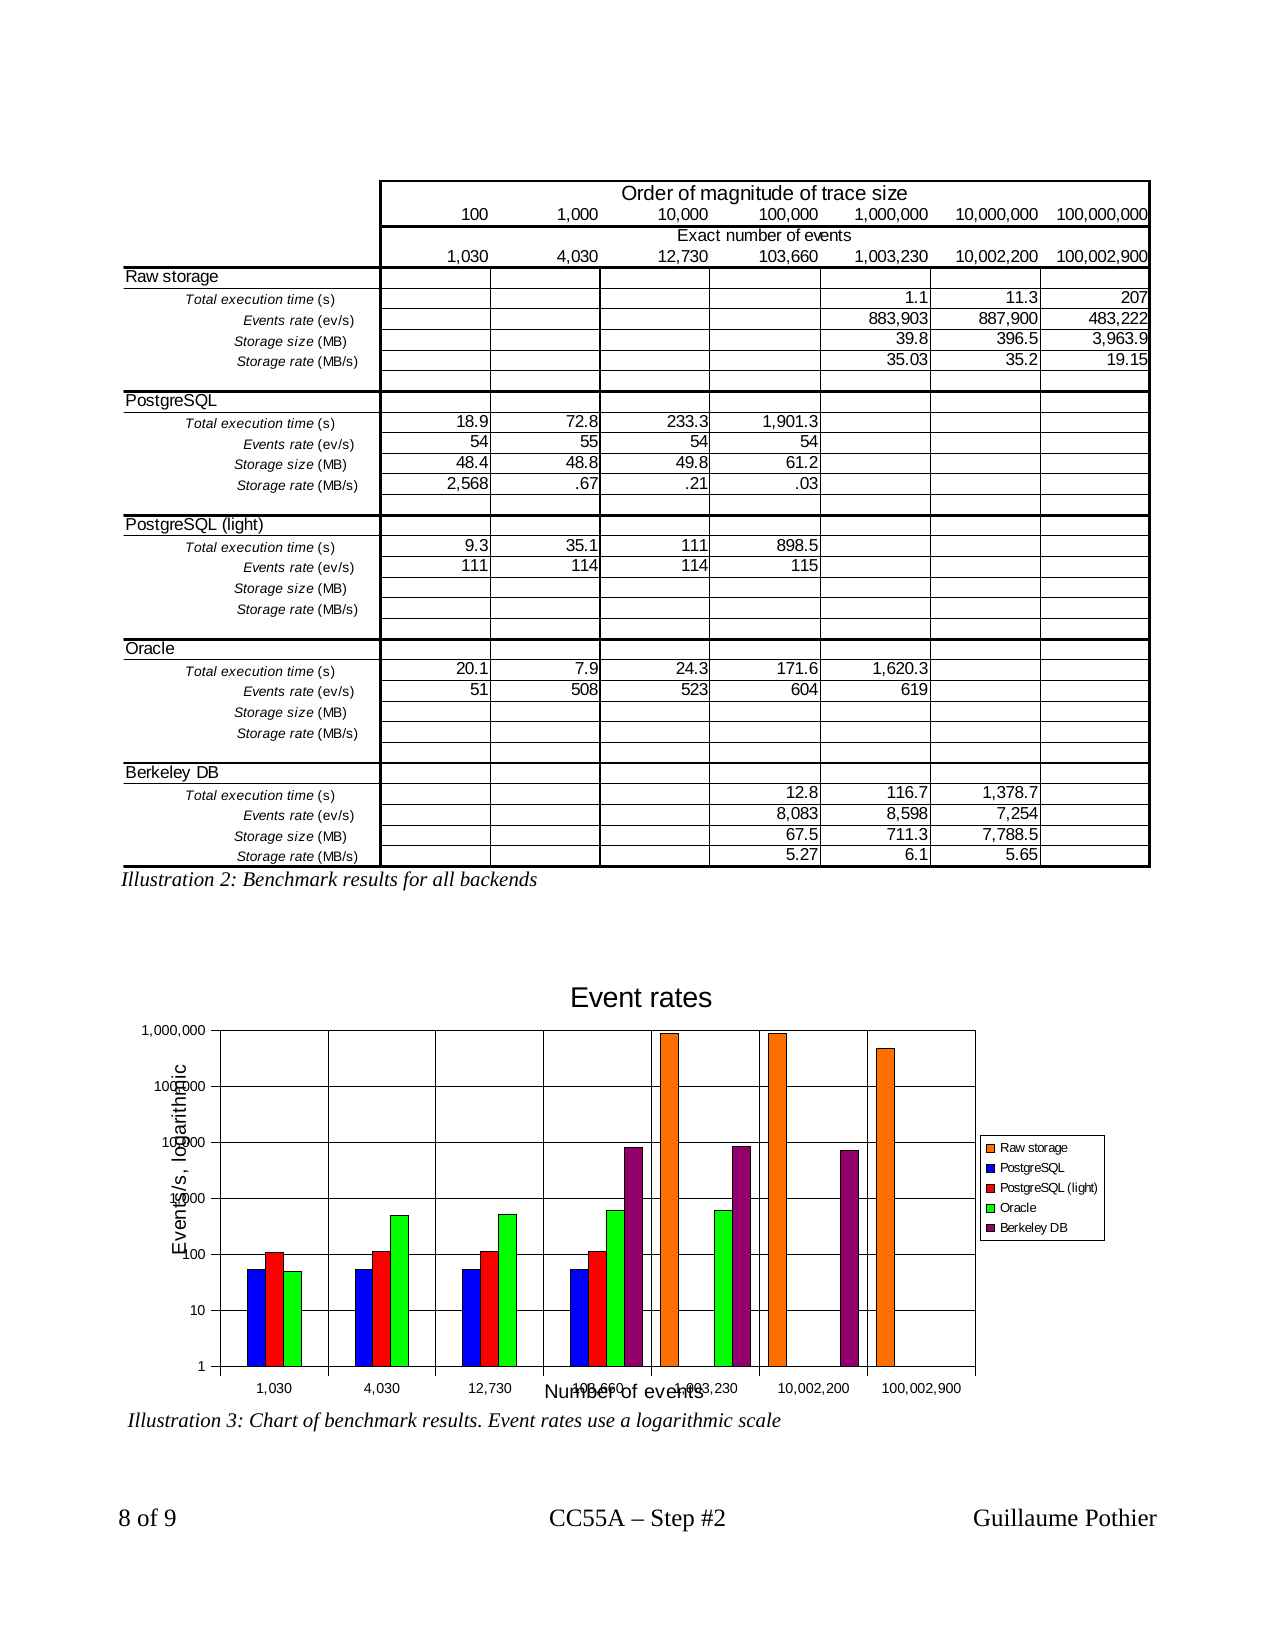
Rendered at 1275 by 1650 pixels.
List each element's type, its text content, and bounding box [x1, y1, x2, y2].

text Illustration 3: Chart of benchmark results. Event rates use a logarithmic scale [127, 978, 1148, 1432]
text Illustration 2: Benchmark results for all backends [121, 192, 1154, 891]
